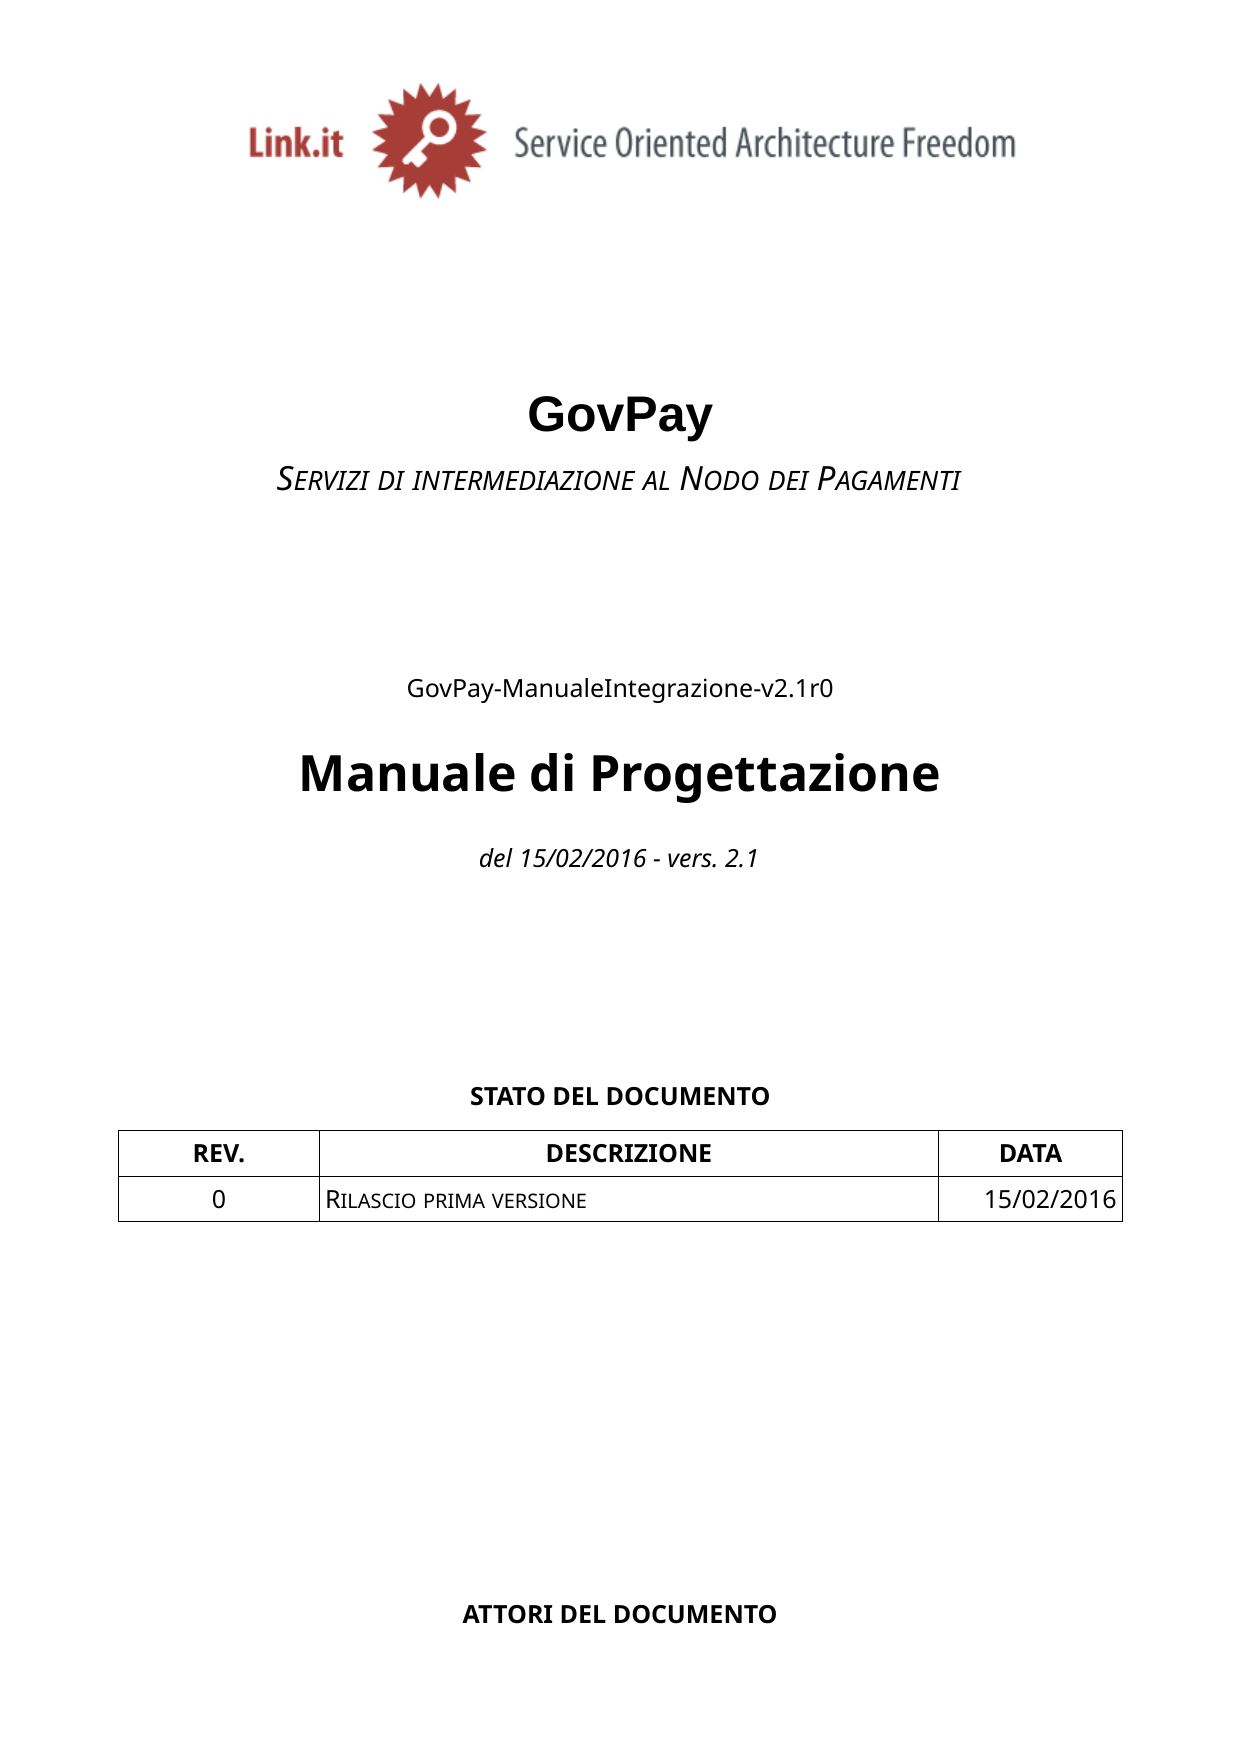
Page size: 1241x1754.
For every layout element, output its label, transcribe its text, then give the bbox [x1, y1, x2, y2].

table_cell Rilascio prima versione [320, 1177, 938, 1221]
table_header REV. [119, 1131, 319, 1176]
table_cell 0 [119, 1177, 319, 1221]
table_header DATA [939, 1131, 1122, 1176]
text Manuale di Progettazione [118, 738, 1122, 807]
table_cell 15/02/2016 [939, 1177, 1122, 1221]
table_header DESCRIZIONE [320, 1131, 938, 1176]
text ATTORI DEL DOCUMENTO [118, 1596, 1122, 1630]
text GovPay-ManualeIntegrazione-v2.1r0 [118, 670, 1122, 704]
subtitle GovPay [118, 384, 1122, 442]
picture [118, 75, 1123, 209]
text Servizi di intermediazione al Nodo dei Pagamenti [118, 454, 1122, 500]
text STATO DEL DOCUMENTO [118, 1079, 1122, 1113]
text del 15/02/2016 - vers. 2.1 [118, 841, 1122, 875]
